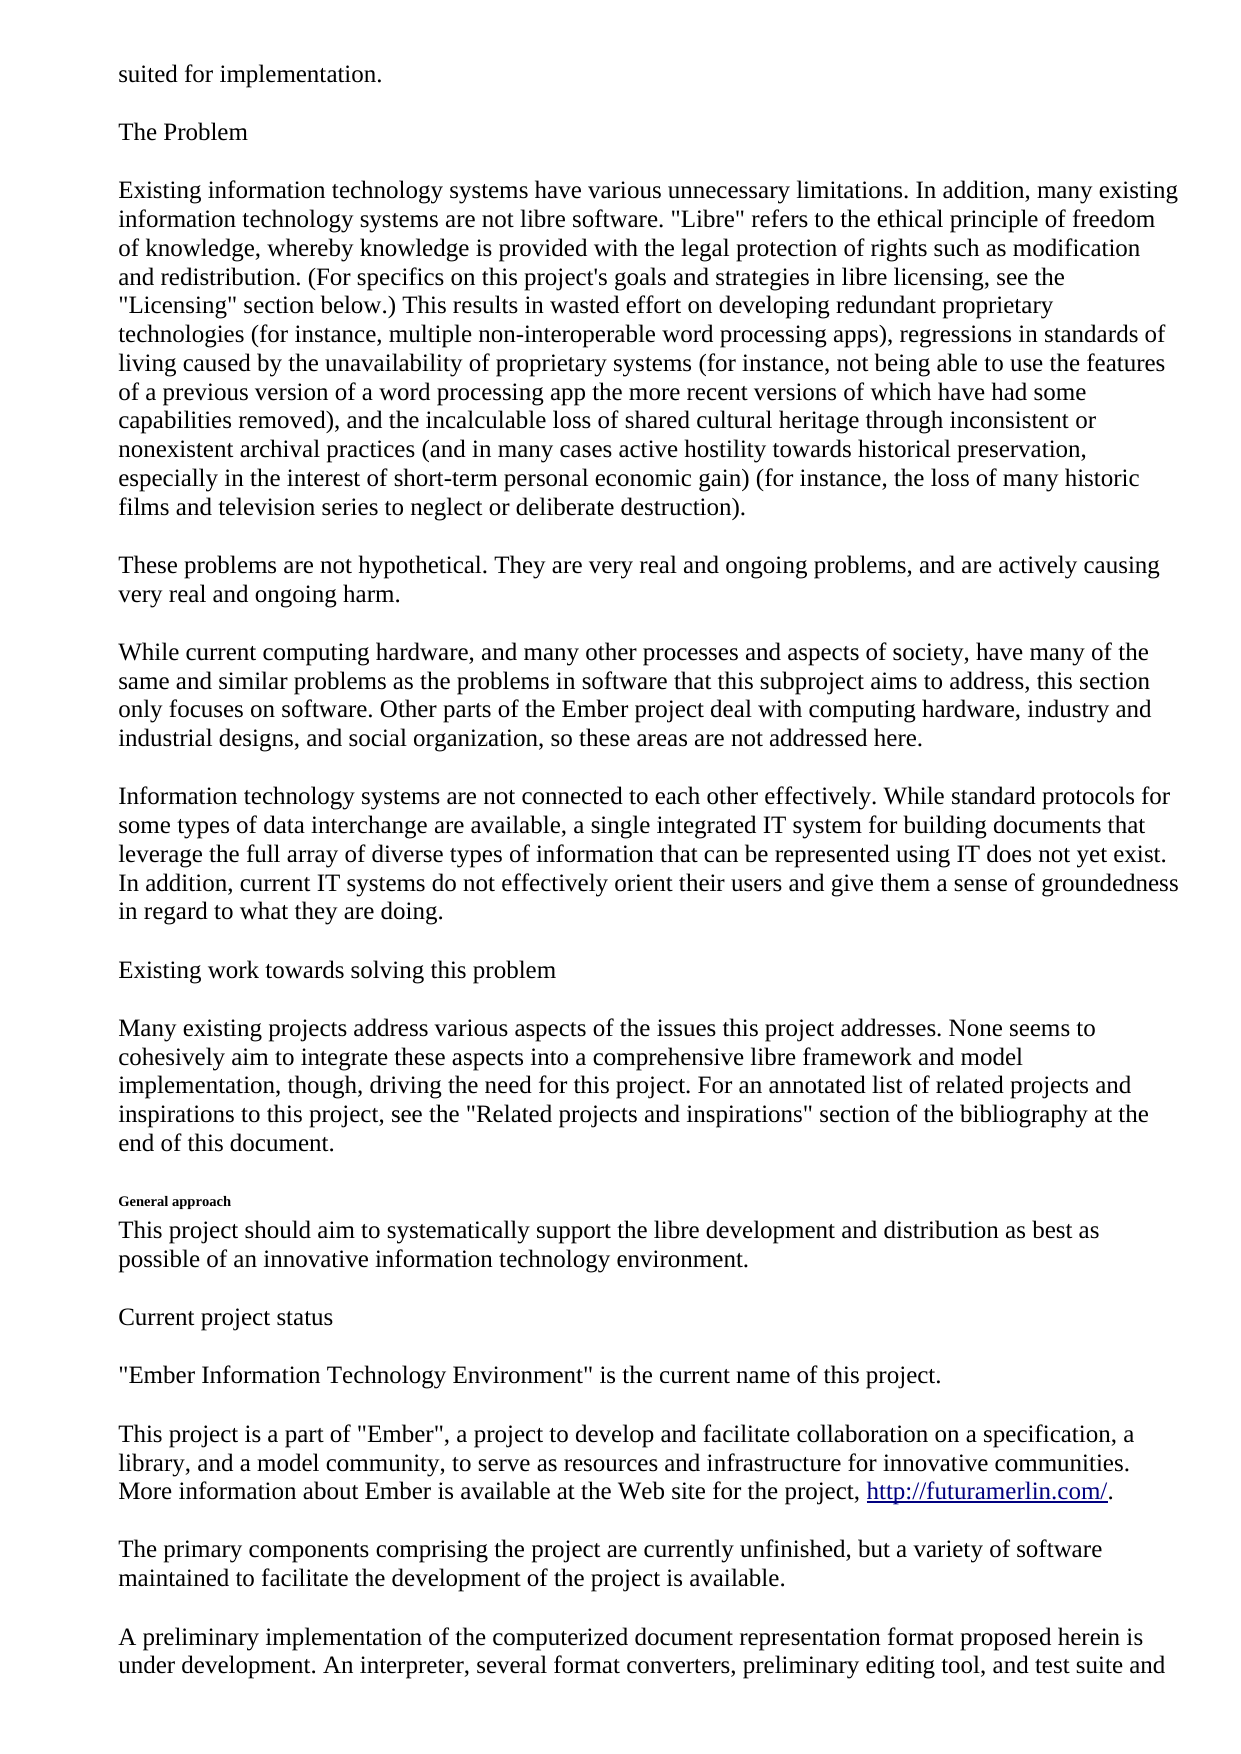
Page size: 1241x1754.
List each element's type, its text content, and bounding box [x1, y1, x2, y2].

text Existing work towards solving this problem [118, 955, 1181, 983]
text These problems are not hypothetical. They are very real and ongoing problems, and are actively causing very real and ongoing harm. [118, 550, 1181, 607]
text Current project status [118, 1302, 1181, 1331]
text The Problem [118, 117, 1181, 146]
text This project should aim to systematically support the libre development and distribution as best as possible of an innovative information technology environment. [118, 1215, 1181, 1273]
text suited for implementation. [118, 59, 1181, 88]
text Information technology systems are not connected to each other effectively. While standard protocols for some types of data interchange are available, a single integrated IT system for building documents that leverage the full array of diverse types of information that can be represented using IT does not yet exist. In addition, current IT systems do not effectively orient their users and give them a sense of groundedness in regard to what they are doing. [118, 781, 1181, 925]
text A preliminary implementation of the computerized document representation format proposed herein is under development. An interpreter, several format converters, preliminary editing tool, and test suite and [118, 1622, 1181, 1679]
text "Ember Information Technology Environment" is the current name of this project. [118, 1361, 1181, 1389]
text Many existing projects address various aspects of the issues this project addresses. None seems to cohesively aim to integrate these aspects into a comprehensive libre framework and model implementation, though, driving the need for this project. For an annotated list of related projects and inspirations to this project, see the "Related projects and inspirations" section of the bibliography at the end of this document. [118, 1013, 1181, 1157]
text The primary components comprising the project are currently unfinished, but a variety of software maintained to facilitate the development of the project is available. [118, 1534, 1181, 1592]
text Existing information technology systems have various unnecessary limitations. In addition, many existing information technology systems are not libre software. "Libre" refers to the ethical principle of freedom of knowledge, whereby knowledge is provided with the legal protection of rights such as modification and redistribution. (For specifics on this project's goals and strategies in libre licensing, see the "Licensing" section below.) This results in wasted effort on developing redundant proprietary technologies (for instance, multiple non-interoperable word processing apps), regressions in standards of living caused by the unavailability of proprietary systems (for instance, not being able to use the features of a previous version of a word processing app the more recent versions of which have had some capabilities removed), and the incalculable loss of shared cultural heritage through inconsistent or nonexistent archival practices (and in many cases active hostility towards historical preservation, especially in the interest of short-term personal economic gain) (for instance, the loss of many historic films and television series to neglect or deliberate destruction). [118, 176, 1181, 521]
text While current computing hardware, and many other processes and aspects of society, have many of the same and similar problems as the problems in software that this subproject aims to address, this section only focuses on software. Other parts of the Ember project deal with computing hardware, industry and industrial designs, and social organization, so these areas are not addressed here. [118, 637, 1181, 752]
subtitle General approach [118, 1192, 1181, 1209]
text This project is a part of "Ember", a project to develop and facilitate collaboration on a specification, a library, and a model community, to serve as resources and infrastructure for innovative communities. More information about Ember is available at the Web site for the project, http://futuramerlin.com/. [118, 1419, 1181, 1505]
